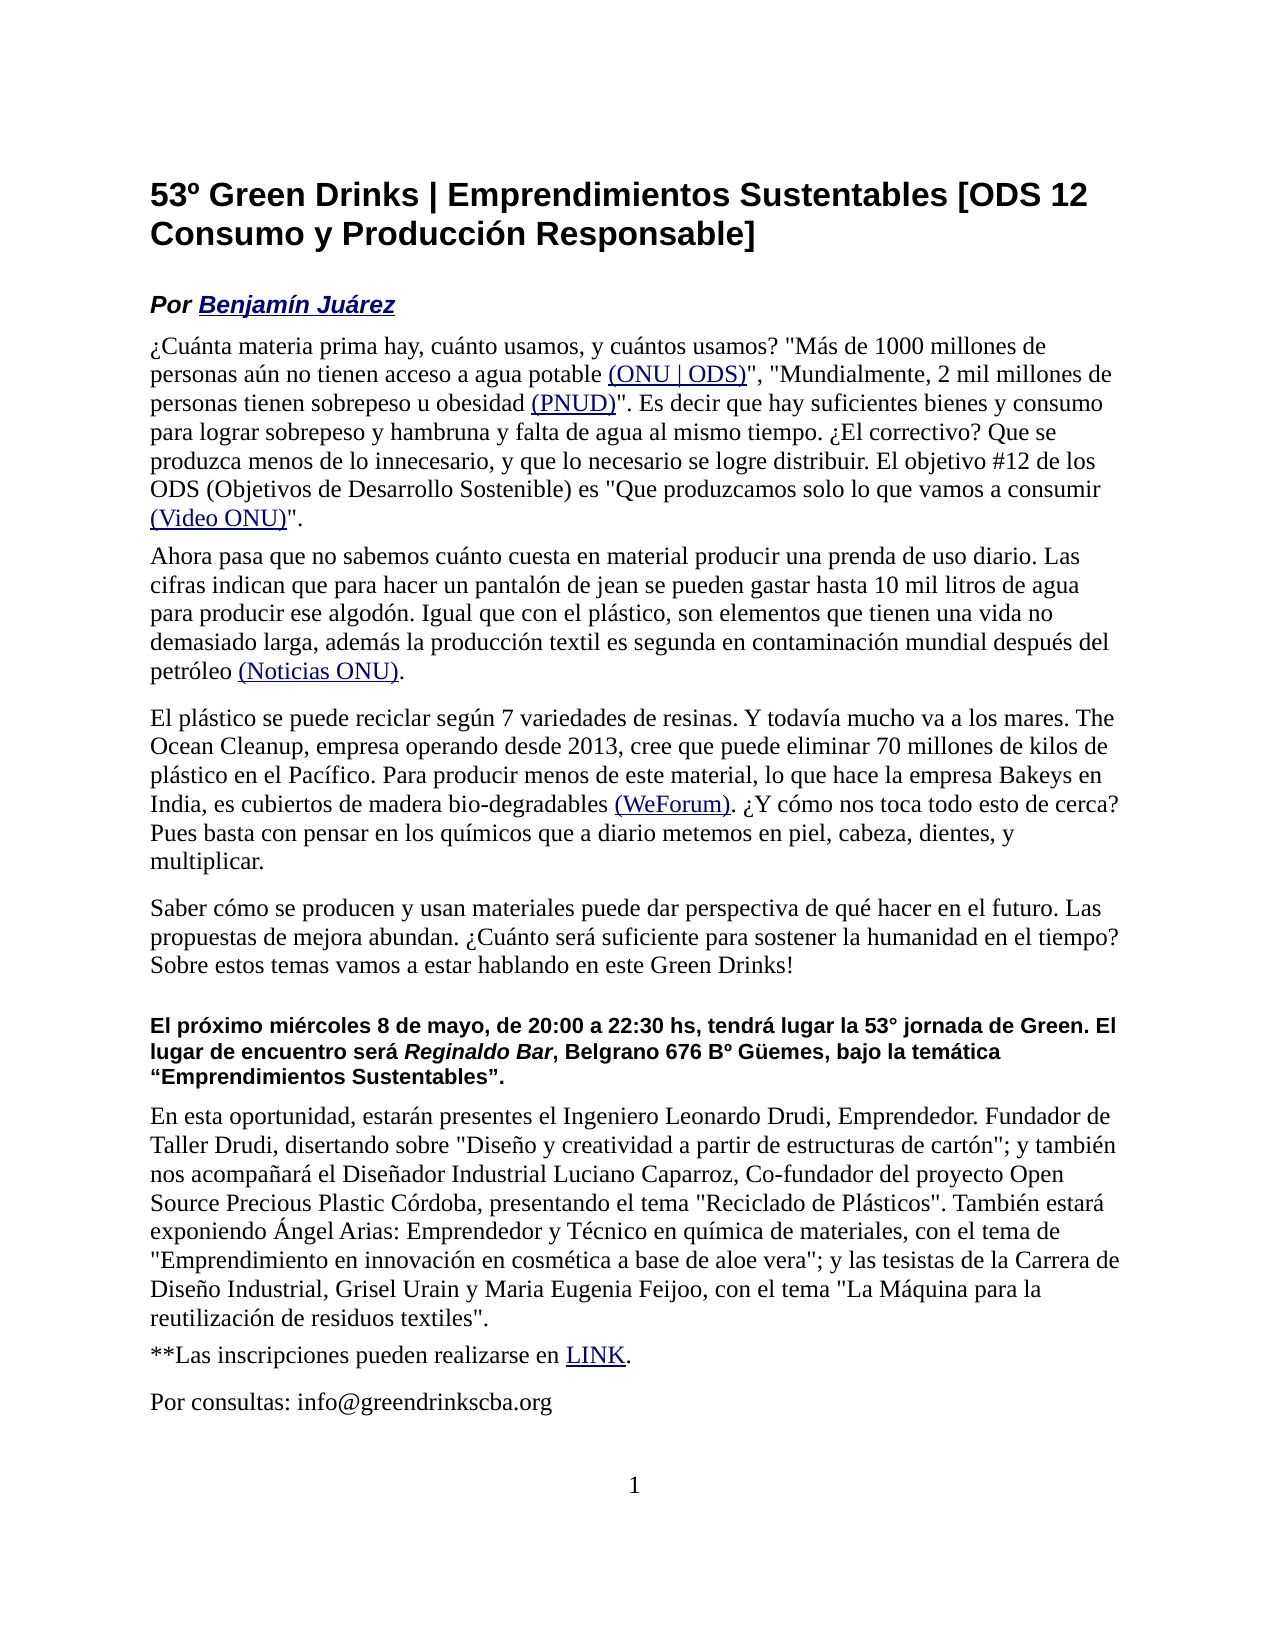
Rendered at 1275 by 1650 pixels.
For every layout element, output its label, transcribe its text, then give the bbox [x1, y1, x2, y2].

text Saber cómo se producen y usan materiales puede dar perspectiva de qué hacer en el futuro. Las propuestas de mejora abundan. ¿Cuánto será suficiente para sostener la humanidad en el tiempo? Sobre estos temas vamos a estar hablando en este Green Drinks! [150, 893, 1125, 979]
text **Las inscripciones pueden realizarse en LINK. [150, 1340, 1125, 1369]
text Ahora pasa que no sabemos cuánto cuesta en material producir una prenda de uso diario. Las cifras indican que para hacer un pantalón de jean se pueden gastar hasta 10 mil litros de agua para producir ese algodón. Igual que con el plástico, son elementos que tienen una vida no demasiado larga, además la producción textil es segunda en contaminación mundial después del petróleo (Noticias ONU). [150, 541, 1125, 685]
subtitle 53º Green Drinks | Emprendimientos Sustentables [ODS 12 Consumo y Producción Responsable] [150, 175, 1125, 252]
subtitle El próximo miércoles 8 de mayo, de 20:00 a 22:30 hs, tendrá lugar la 53° jornada de Green. El lugar de encuentro será Reginaldo Bar, Belgrano 676 Bº Güemes, bajo la temática “Emprendimientos Sustentables”. [150, 1013, 1125, 1089]
text Por consultas: info@greendrinkscba.org [150, 1387, 1125, 1416]
text El plástico se puede reciclar según 7 variedades de resinas. Y todavía mucho va a los mares. The Ocean Cleanup, empresa operando desde 2013, cree que puede eliminar 70 millones de kilos de plástico en el Pacífico. Para producir menos de este material, lo que hace la empresa Bakeys en India, es cubiertos de madera bio-degradables (WeForum). ¿Y cómo nos toca todo esto de cerca? Pues basta con pensar en los químicos que a diario metemos en piel, cabeza, dientes, y multiplicar. [150, 703, 1125, 875]
text En esta oportunidad, estarán presentes el Ingeniero Leonardo Drudi, Emprendedor. Fundador de Taller Drudi, disertando sobre "Diseño y creatividad a partir de estructuras de cartón"; y también nos acompañará el Diseñador Industrial Luciano Caparroz, Co-fundador del proyecto Open Source Precious Plastic Córdoba, presentando el tema "Reciclado de Plásticos". También estará exponiendo Ángel Arias: Emprendedor y Técnico en química de materiales, con el tema de "Emprendimiento en innovación en cosmética a base de aloe vera"; y las tesistas de la Carrera de Diseño Industrial, Grisel Urain y Maria Eugenia Feijoo, con el tema "La Máquina para la reutilización de residuos textiles". [150, 1101, 1125, 1331]
text ¿Cuánta materia prima hay, cuánto usamos, y cuántos usamos? "Más de 1000 millones de personas aún no tienen acceso a agua potable (ONU | ODS)", "Mundialmente, 2 mil millones de personas tienen sobrepeso u obesidad (PNUD)". Es decir que hay suficientes bienes y consumo para lograr sobrepeso y hambruna y falta de agua al mismo tiempo. ¿El correctivo? Que se produzca menos de lo innecesario, y que lo necesario se logre distribuir. El objetivo #12 de los ODS (Objetivos de Desarrollo Sostenible) es "Que produzcamos solo lo que vamos a consumir (Video ONU)". [150, 331, 1125, 532]
subtitle Por Benjamín Juárez [150, 290, 1125, 318]
